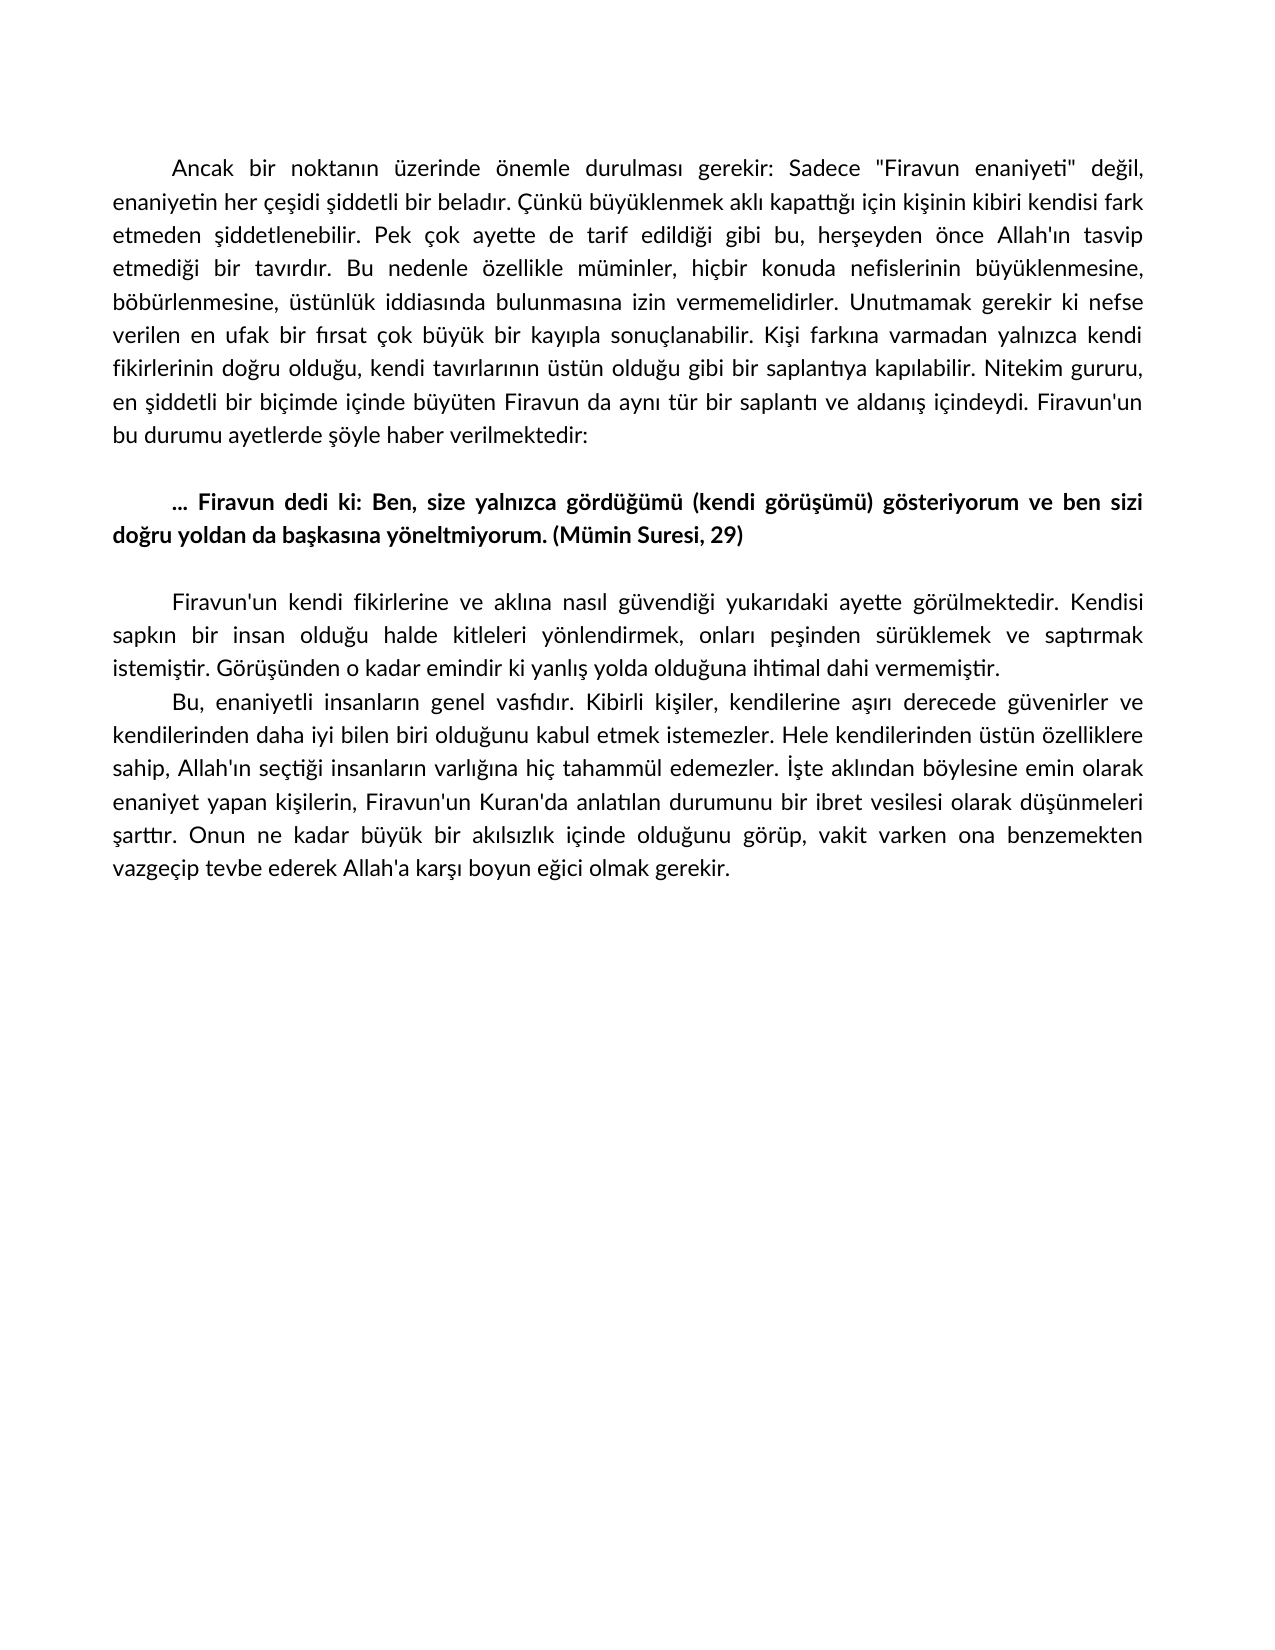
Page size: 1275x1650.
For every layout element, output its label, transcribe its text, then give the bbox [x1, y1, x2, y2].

text Bu, enaniyetli insanların genel vasfıdır. Kibirli kişiler, kendilerine aşırı derecede güvenirler ve kendilerinden daha iyi bilen biri olduğunu kabul etmek istemezler. Hele kendilerinden üstün özelliklere sahip, Allah'ın seçtiği insanların varlığına hiç tahammül edemezler. İşte aklından böylesine emin olarak enaniyet yapan kişilerin, Firavun'un Kuran'da anlatılan durumunu bir ibret vesilesi olarak düşünmeleri şarttır. Onun ne kadar büyük bir akılsızlık içinde olduğunu görüp, vakit varken ona benzemekten vazgeçip tevbe ederek Allah'a karşı boyun eğici olmak gerekir. [112, 683, 1145, 883]
text Ancak bir noktanın üzerinde önemle durulması gerekir: Sadece "Firavun enaniyeti" değil, enaniyetin her çeşidi şiddetli bir beladır. Çünkü büyüklenmek aklı kapattığı için kişinin kibiri kendisi fark etmeden şiddetlenebilir. Pek çok ayette de tarif edildiği gibi bu, herşeyden önce Allah'ın tasvip etmediği bir tavırdır. Bu nedenle özellikle müminler, hiçbir konuda nefislerinin büyüklenmesine, böbürlenmesine, üstünlük iddiasında bulunmasına izin vermemelidirler. Unutmamak gerekir ki nefse verilen en ufak bir fırsat çok büyük bir kayıpla sonuçlanabilir. Kişi farkına varmadan yalnızca kendi fikirlerinin doğru olduğu, kendi tavırlarının üstün olduğu gibi bir saplantıya kapılabilir. Nitekim gururu, en şiddetli bir biçimde içinde büyüten Firavun da aynı tür bir saplantı ve aldanış içindeydi. Firavun'un bu durumu ayetlerde şöyle haber verilmektedir: [112, 150, 1145, 450]
text ... Firavun dedi ki: Ben, size yalnızca gördüğümü (kendi görüşümü) gösteriyorum ve ben sizi doğru yoldan da başkasına yöneltmiyorum. (Mümin Suresi, 29) [112, 483, 1145, 550]
text Firavun'un kendi fikirlerine ve aklına nasıl güvendiği yukarıdaki ayette görülmektedir. Kendisi sapkın bir insan olduğu halde kitleleri yönlendirmek, onları peşinden sürüklemek ve saptırmak istemiştir. Görüşünden o kadar emindir ki yanlış yolda olduğuna ihtimal dahi vermemiştir. [112, 583, 1145, 683]
